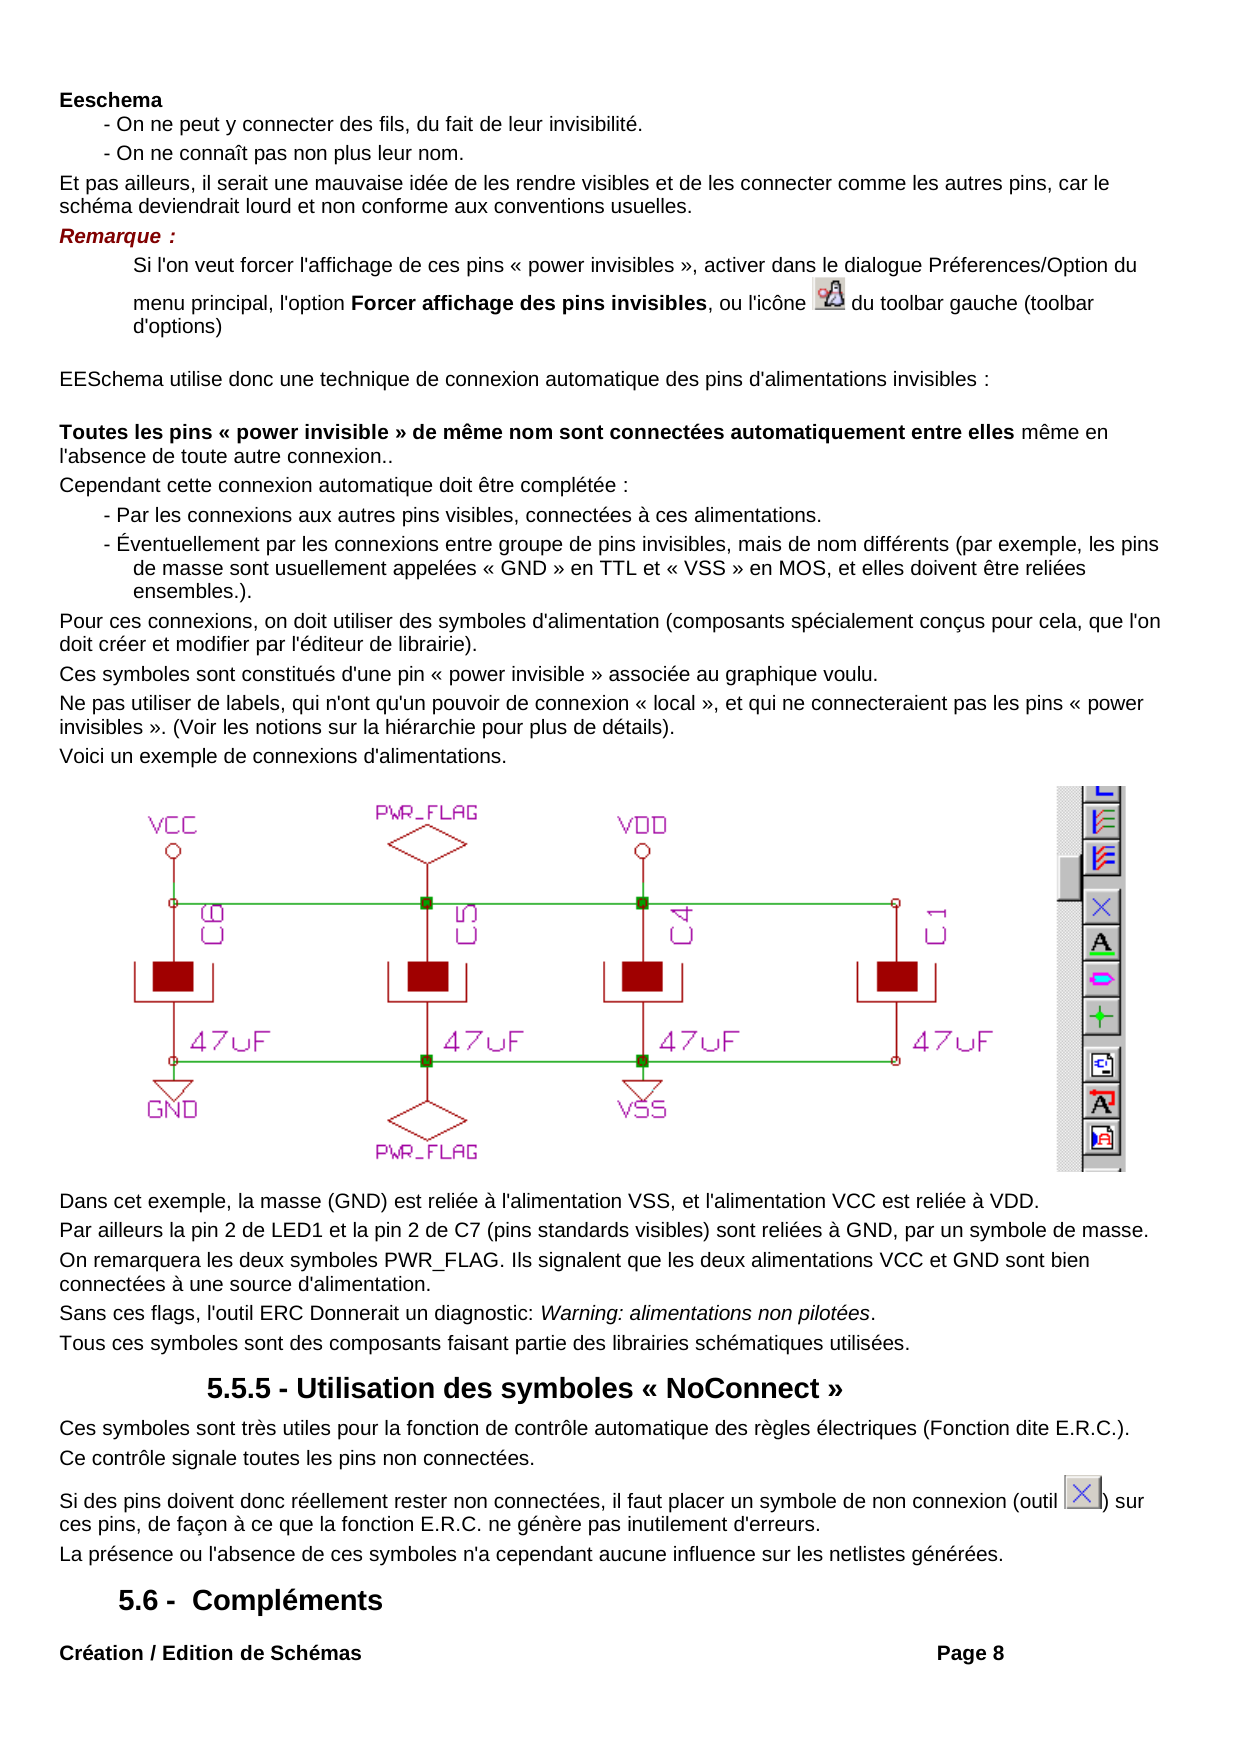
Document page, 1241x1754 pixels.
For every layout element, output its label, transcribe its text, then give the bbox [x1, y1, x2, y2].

text - Par les connexions aux autres pins visibles, connectées à ces alimentations. [103, 503, 1181, 527]
text - On ne peut y connecter des fils, du fait de leur invisibilité. [103, 112, 1181, 136]
text - On ne connaît pas non plus leur nom. [103, 142, 1181, 165]
text Tous ces symboles sont des composants faisant partie des librairies schématiques utilisées. [59, 1331, 1181, 1354]
text Ces symboles sont constitués d'une pin « power invisible » associée au graphique voulu. [59, 662, 1181, 686]
text Voici un exemple de connexions d'alimentations. [59, 745, 1181, 768]
text Toutes les pins « power invisible » de même nom sont connectées automatiquement entre elles même en l'absence de toute autre connexion.. [59, 421, 1181, 468]
text Ne pas utiliser de labels, qui n'ont qu'un pouvoir de connexion « local », et qui ne connecteraient pas les pins « power invisibles ». (Voir les notions sur la hiérarchie pour plus de détails). [59, 692, 1181, 739]
text EESchema utilise donc une technique de connexion automatique des pins d'alimentations invisibles : [59, 368, 1181, 391]
text Et pas ailleurs, il serait une mauvaise idée de les rendre visibles et de les connecter comme les autres pins, car le schéma deviendrait lourd et non conforme aux conventions usuelles. [59, 171, 1181, 218]
picture [812, 277, 846, 310]
subtitle Utilisation des symboles « NoConnect » [133, 1372, 1181, 1405]
text Par ailleurs la pin 2 de LED1 et la pin 2 de C7 (pins standards visibles) sont reliées à GND, par un symbole de masse. [59, 1219, 1181, 1242]
text Ce contrôle signale toutes les pins non connectées. [59, 1446, 1181, 1469]
text Si l'on veut forcer l'affichage de ces pins « power invisibles », activer dans le dialogue Préferences/Option du menu principal, l'option Forcer affichage des pins invisibles, ou l'icône du toolbar gauche (toolbar d'options) [133, 253, 1181, 338]
text Remarque : [59, 224, 1181, 248]
subtitle Compléments [44, 1583, 1181, 1616]
text - Éventuellement par les connexions entre groupe de pins invisibles, mais de nom différents (par exemple, les pins de masse sont usuellement appelées « GND » en TTL et « VSS » en MOS, et elles doivent être reliées ensembles.). [103, 533, 1181, 603]
text Sans ces flags, l'outil ERC Donnerait un diagnostic: Warning: alimentations non pilotées. [59, 1301, 1181, 1325]
picture [1064, 1475, 1102, 1509]
text La présence ou l'absence de ces symboles n'a cependant aucune influence sur les netlistes générées. [59, 1542, 1181, 1566]
text Dans cet exemple, la masse (GND) est reliée à l'alimentation VSS, et l'alimentation VCC est reliée à VDD. [59, 1189, 1181, 1213]
text Pour ces connexions, on doit utiliser des symboles d'alimentation (composants spécialement conçus pour cela, que l'on doit créer et modifier par l'éditeur de librairie). [59, 609, 1181, 656]
text Ces symboles sont très utiles pour la fonction de contrôle automatique des règles électriques (Fonction dite E.R.C.). [59, 1416, 1181, 1440]
text On remarquera les deux symboles PWR_FLAG. Ils signalent que les deux alimentations VCC et GND sont bien connectées à une source d'alimentation. [59, 1248, 1181, 1296]
text Si des pins doivent donc réellement rester non connectées, il faut placer un symbole de non connexion (outil ) sur ces pins, de façon à ce que la fonction E.R.C. ne génère pas inutilement d'erreurs. [59, 1475, 1181, 1536]
text Cependant cette connexion automatique doit être complétée : [59, 474, 1181, 497]
